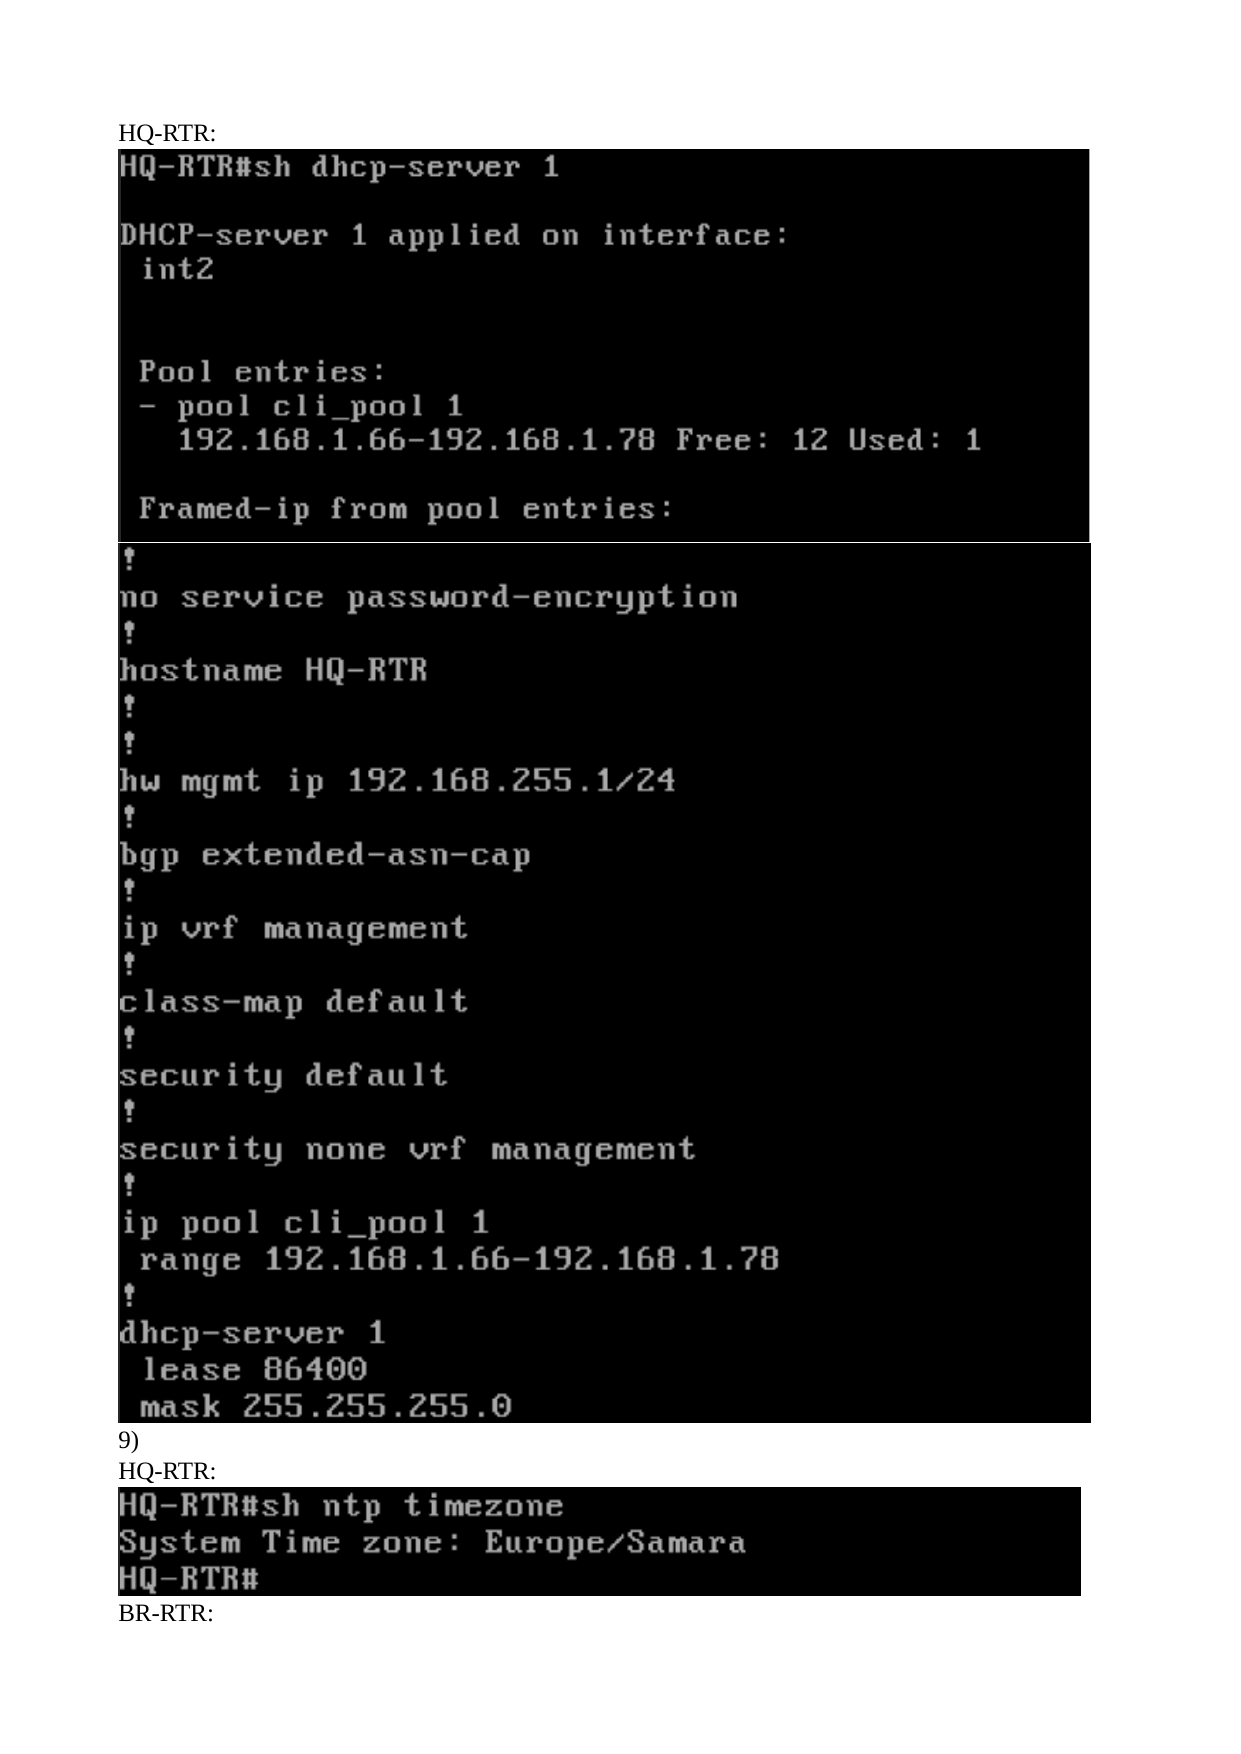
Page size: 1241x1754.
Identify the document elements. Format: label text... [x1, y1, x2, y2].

text BR-RTR: [118, 1598, 1122, 1627]
text 9) [118, 1425, 1122, 1454]
picture [118, 543, 1091, 1423]
text HQ-RTR: [118, 118, 1122, 147]
picture [118, 149, 1090, 542]
picture [118, 1487, 1081, 1596]
text HQ-RTR: [118, 1456, 1122, 1485]
